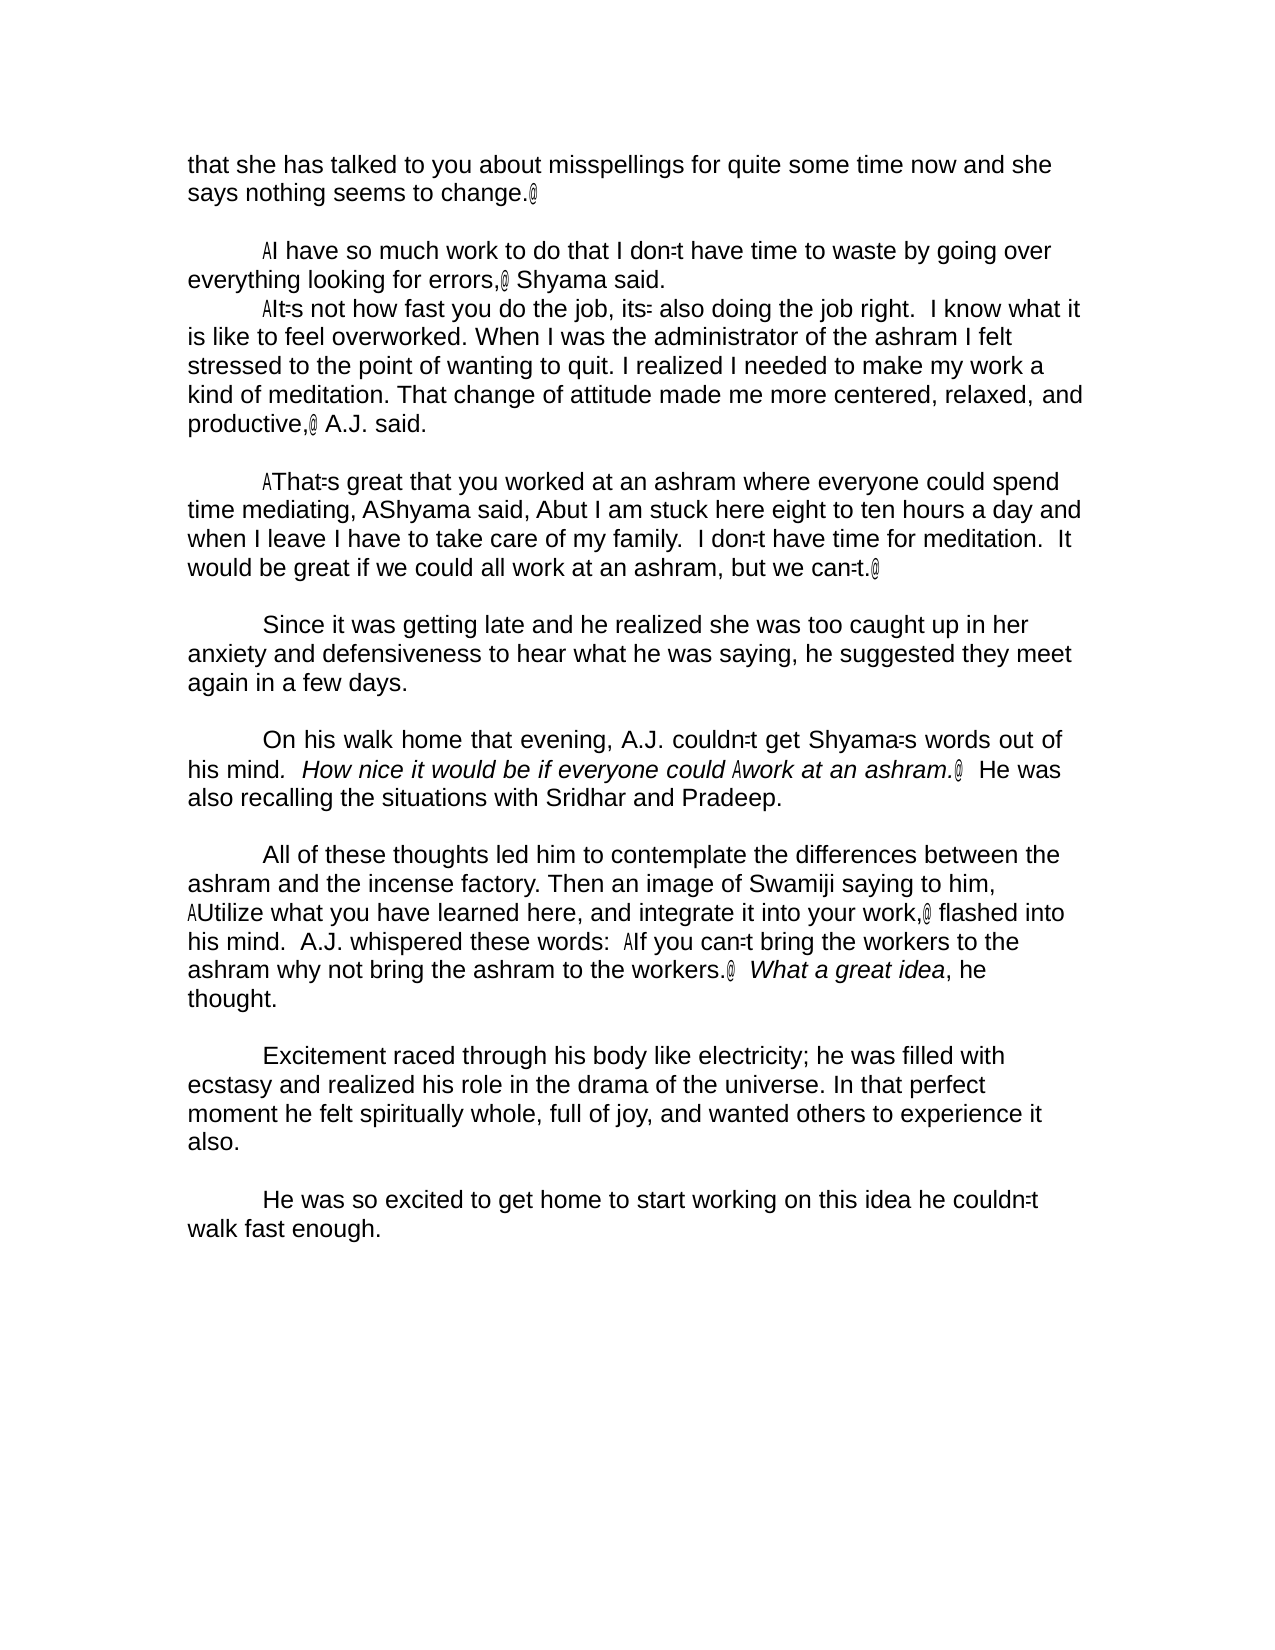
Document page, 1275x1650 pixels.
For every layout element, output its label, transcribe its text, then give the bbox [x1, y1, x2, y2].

text He was so excited to get home to start working on this idea he couldn=t walk fast enough. [187, 1185, 1046, 1243]
text AThat=s great that you worked at an ashram where everyone could spend time mediating, AShyama said, Abut I am stuck here eight to ten hours a day and when I leave I have to take care of my family. I don=t have time for meditation. It would be great if we could all work at an ashram, but we can=t.@ [187, 467, 1087, 582]
text Since it was getting late and he realized she was too caught up in her anxiety and defensiveness to hear what he was saying, he suggested they meet again in a few days. [187, 611, 1075, 697]
text that she has talked to you about misspellings for quite some time now and she says nothing seems to change.@ [187, 150, 1055, 207]
text AI have so much work to do that I don=t have time to waste by going over everything looking for errors,@ Shyama said. [187, 236, 1100, 293]
text AIt=s not how fast you do the job, its= also doing the job right. I know what it is like to feel overworked. When I was the administrator of the ashram I felt stressed to the point of wanting to quit. I realized I needed to make my work a kind of meditation. That change of attitude made me more centered, relaxed, and productive,@ A.J. said. [187, 293, 1087, 437]
text On his walk home that evening, A.J. couldn=t get Shyama=s words out of his mind. How nice it would be if everyone could Awork at an ashram.@ He was also recalling the situations with Sridhar and Pradeep. [187, 726, 1062, 812]
text Excitement raced through his body like electricity; he was filled with ecstasy and realized his role in the drama of the universe. In that perfect moment he felt spiritually whole, full of joy, and wanted others to experience it also. [187, 1041, 1047, 1156]
text All of these thoughts led him to contemplate the differences between the ashram and the incense factory. Then an image of Swamiji saying to him, AUtilize what you have learned here, and integrate it into your work,@ flashed into his mind. A.J. whispered these words: AIf you can=t bring the workers to the ashram why not bring the ashram to the workers.@ What a great idea, he thought. [187, 841, 1075, 1013]
